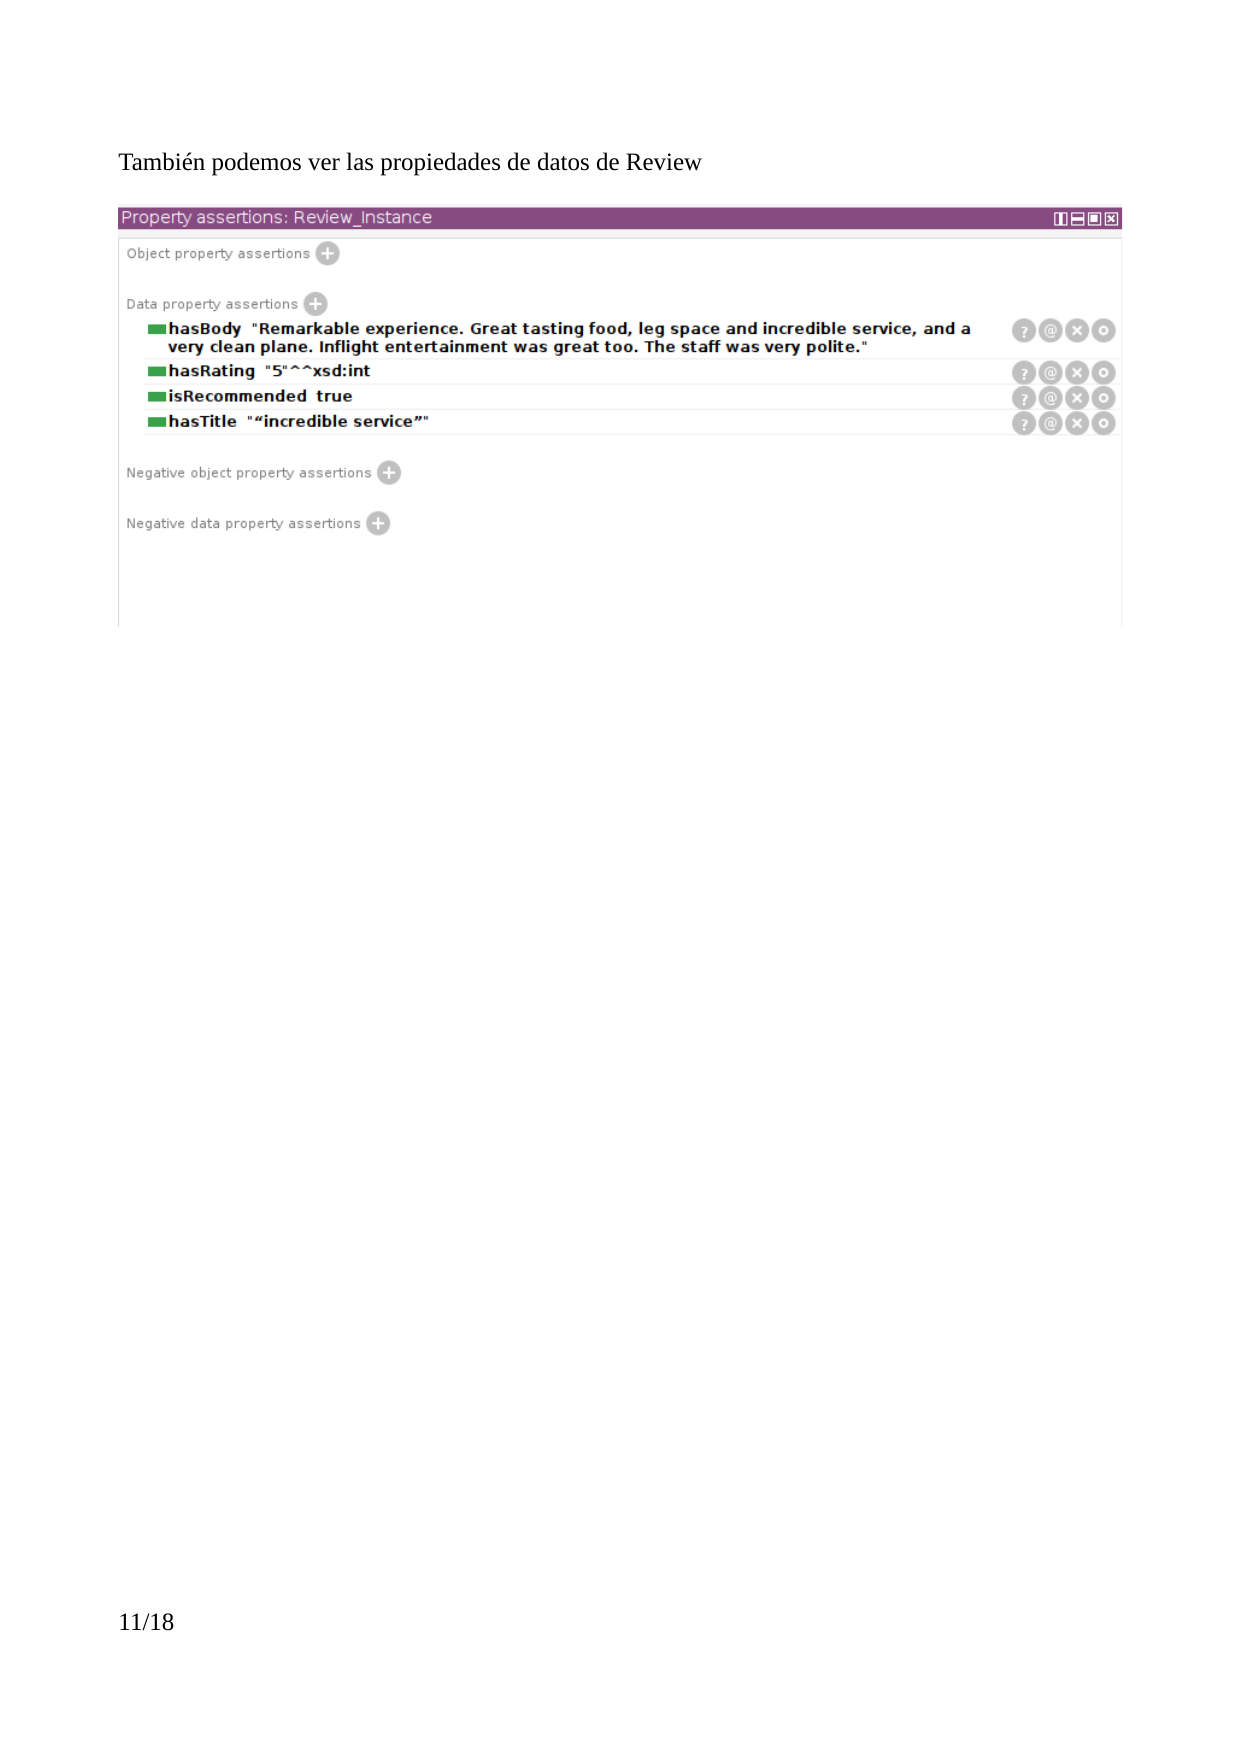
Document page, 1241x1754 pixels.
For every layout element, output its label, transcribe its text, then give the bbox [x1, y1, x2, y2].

picture [118, 204, 1123, 627]
text También podemos ver las propiedades de datos de Review [118, 147, 1122, 176]
